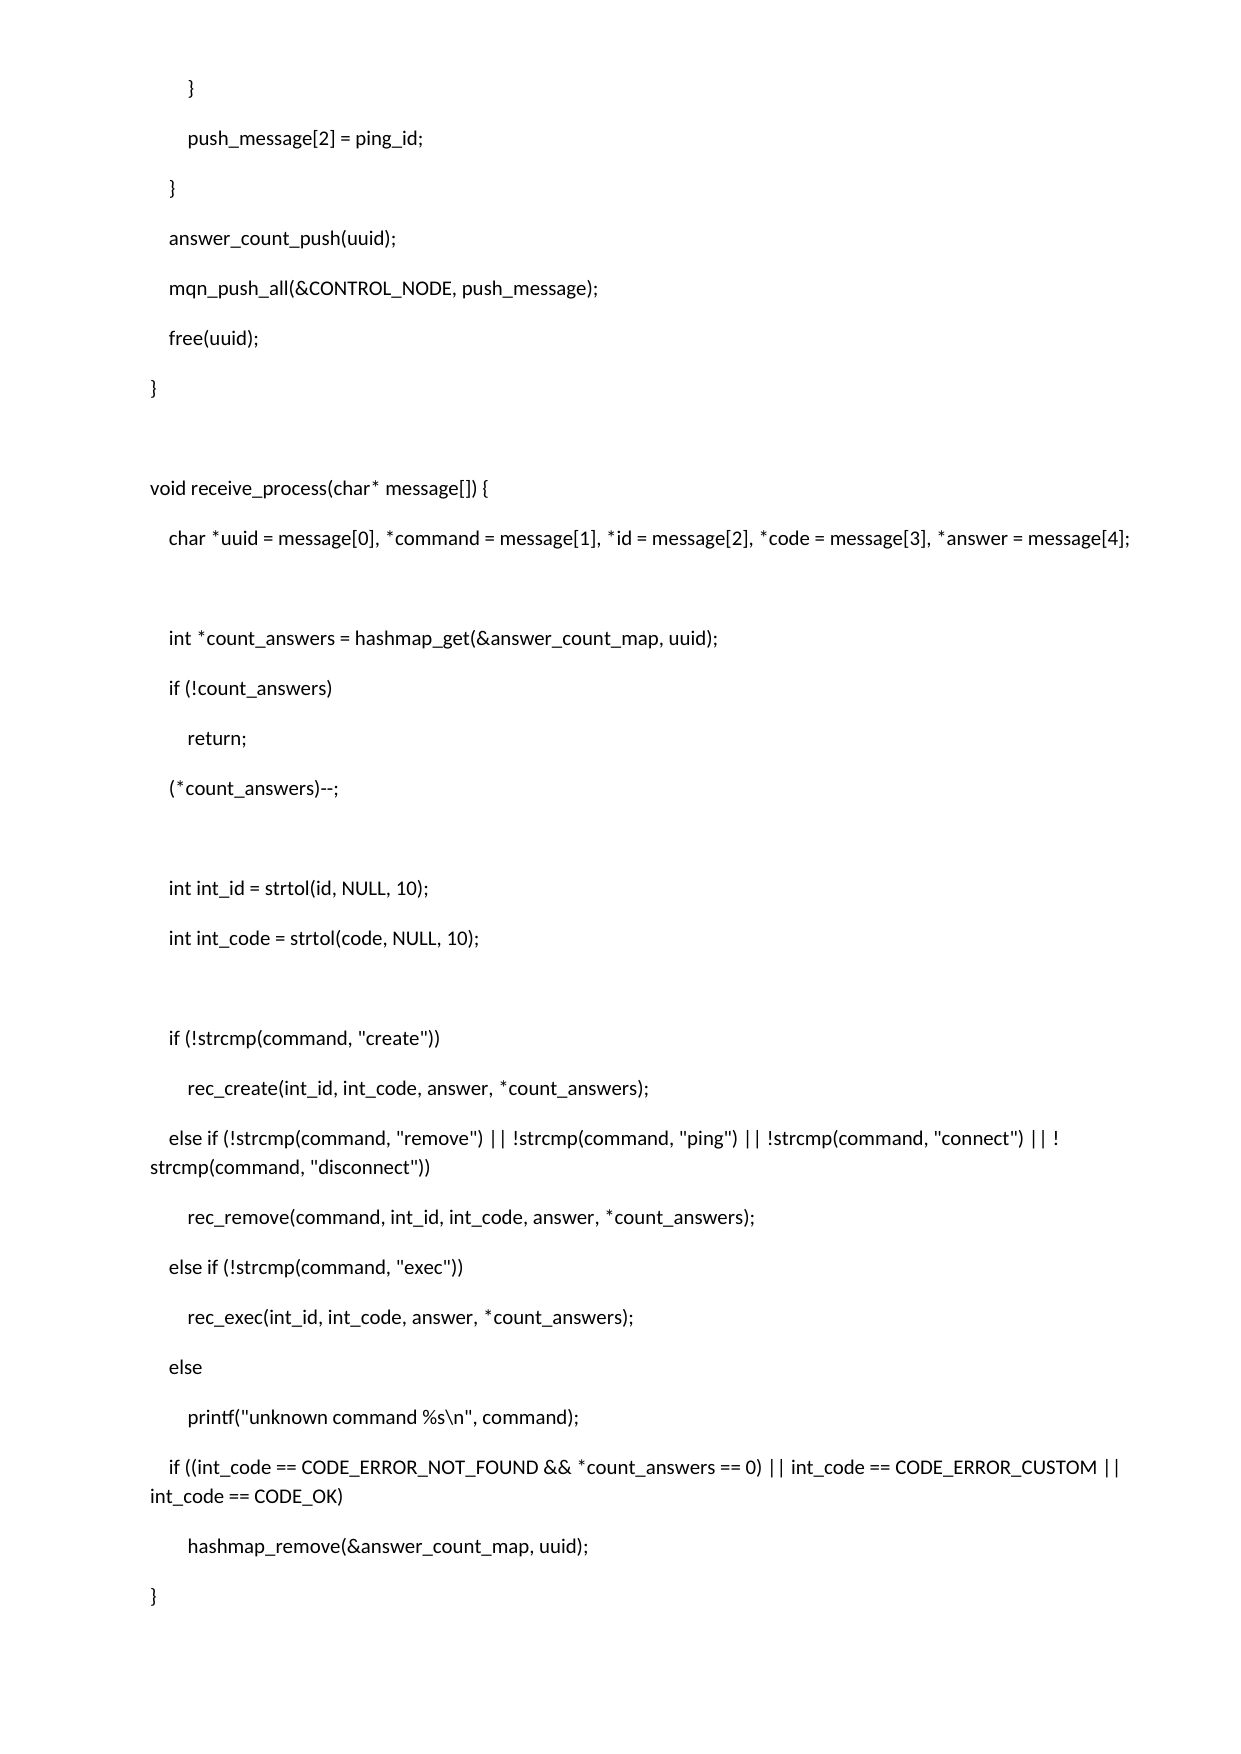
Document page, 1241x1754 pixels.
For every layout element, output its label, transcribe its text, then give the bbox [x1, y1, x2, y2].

text } [150, 75, 1147, 100]
text mqn_push_all(&CONTROL_NODE, push_message); [150, 275, 1147, 300]
text char *uuid = message[0], *command = message[1], *id = message[2], *code = message[3], *answer = message[4]; [150, 525, 1147, 550]
text rec_remove(command, int_id, int_code, answer, *count_answers); [150, 1204, 1147, 1229]
text push_message[2] = ping_id; [150, 125, 1147, 150]
text if (!strcmp(command, "create")) [150, 1025, 1147, 1050]
text free(uuid); [150, 325, 1147, 350]
text rec_create(int_id, int_code, answer, *count_answers); [150, 1075, 1147, 1100]
text rec_exec(int_id, int_code, answer, *count_answers); [150, 1304, 1147, 1329]
text else if (!strcmp(command, "exec")) [150, 1254, 1147, 1279]
text else if (!strcmp(command, "remove") || !strcmp(command, "ping") || !strcmp(command, "connect") || !strcmp(command, "disconnect")) [150, 1125, 1147, 1179]
text int int_id = strtol(id, NULL, 10); [150, 875, 1147, 900]
text void receive_process(char* message[]) { [150, 475, 1147, 500]
text hashmap_remove(&answer_count_map, uuid); [150, 1533, 1147, 1559]
text printf("unknown command %s\n", command); [150, 1404, 1147, 1429]
text } [150, 1583, 1147, 1609]
text int int_code = strtol(code, NULL, 10); [150, 925, 1147, 950]
text (*count_answers)--; [150, 775, 1147, 800]
text int *count_answers = hashmap_get(&answer_count_map, uuid); [150, 625, 1147, 650]
text answer_count_push(uuid); [150, 225, 1147, 250]
text else [150, 1354, 1147, 1379]
text } [150, 175, 1147, 200]
text if ((int_code == CODE_ERROR_NOT_FOUND && *count_answers == 0) || int_code == CODE_ERROR_CUSTOM || int_code == CODE_OK) [150, 1454, 1147, 1509]
text } [150, 375, 1147, 400]
text return; [150, 725, 1147, 750]
text if (!count_answers) [150, 675, 1147, 700]
